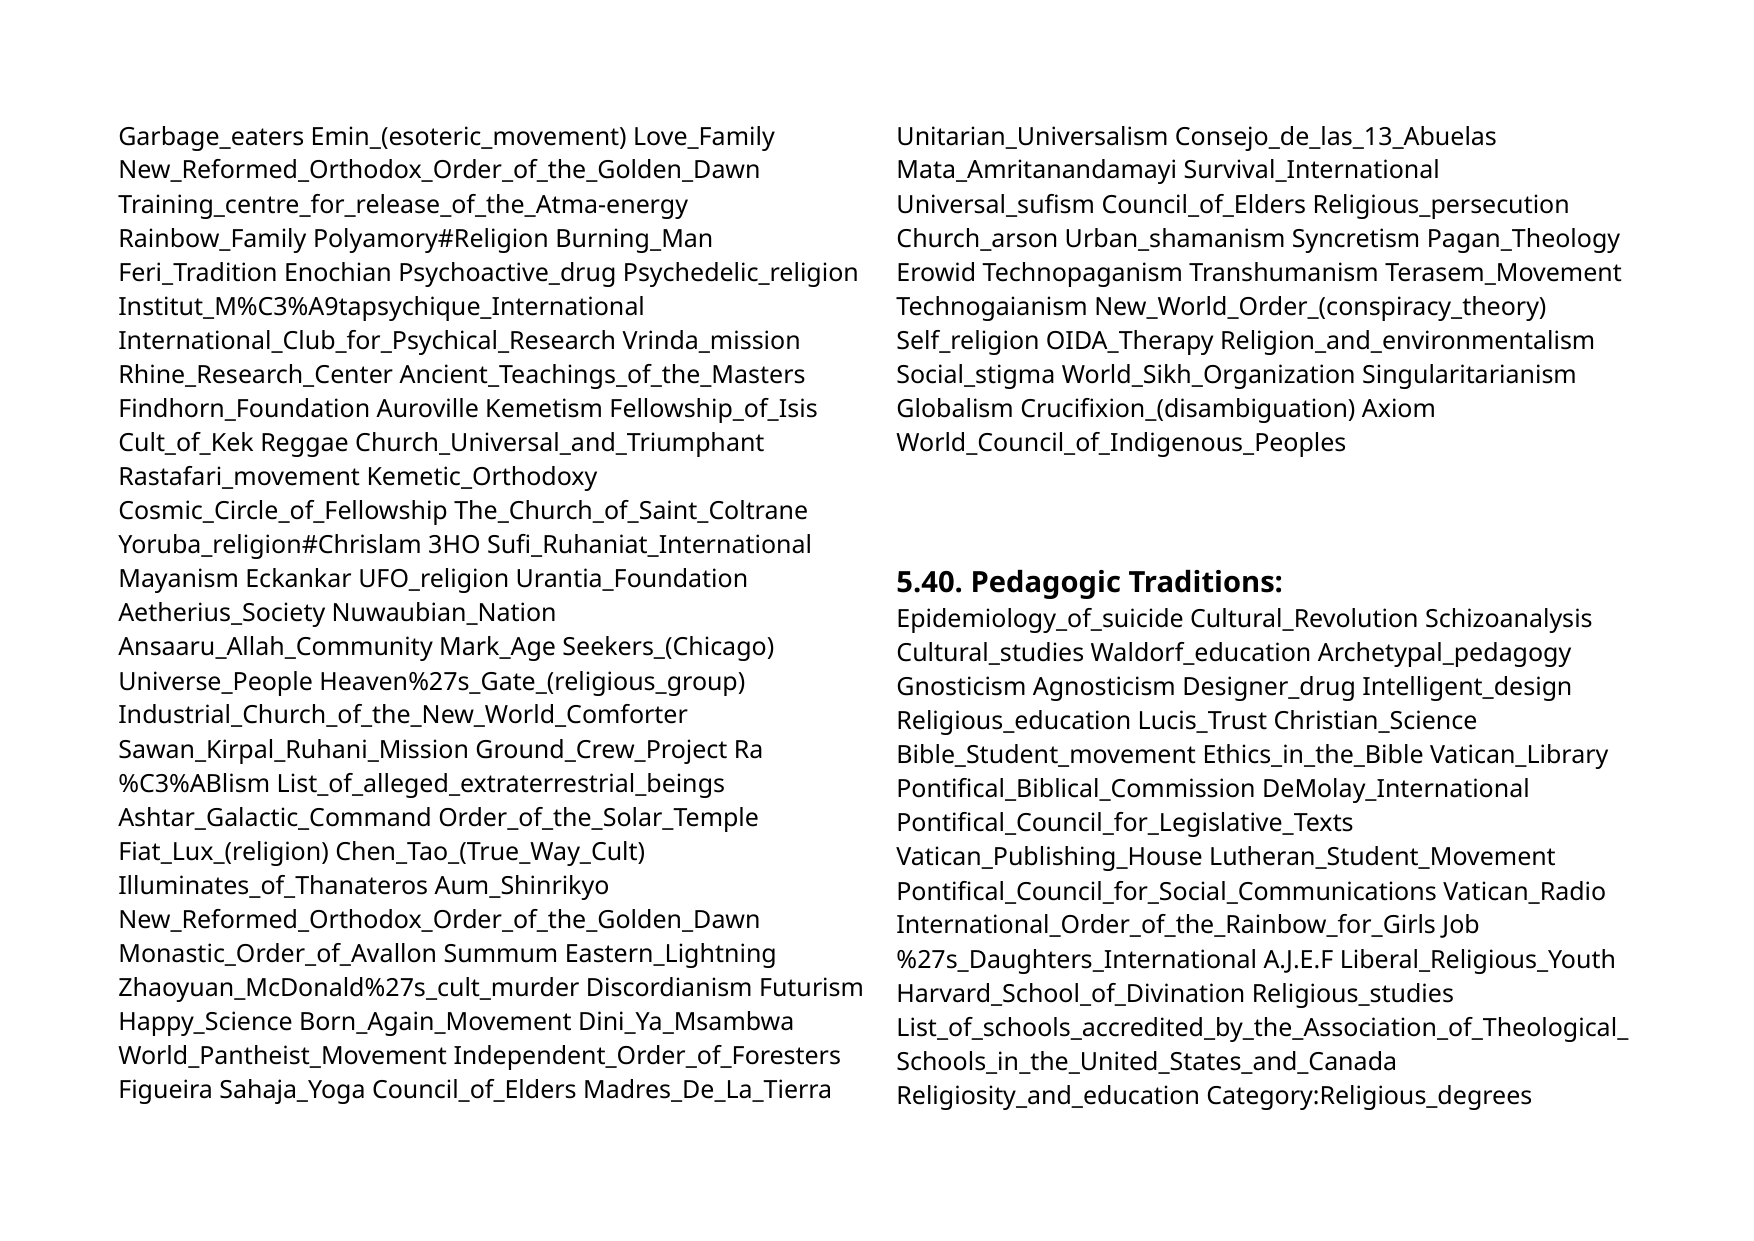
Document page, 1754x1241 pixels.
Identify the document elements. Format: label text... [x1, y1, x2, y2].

text Unitarian_Universalism Consejo_de_las_13_Abuelas Mata_Amritanandamayi Survival_International Universal_sufism Council_of_Elders Religious_persecution Church_arson Urban_shamanism Syncretism Pagan_Theology Erowid Technopaganism Transhumanism Terasem_Movement Technogaianism New_World_Order_(conspiracy_theory) Self_religion OIDA_Therapy Religion_and_environmentalism Social_stigma World_Sikh_Organization Singularitarianism Globalism Crucifixion_(disambiguation) Axiom World_Council_of_Indigenous_Peoples [896, 118, 1636, 459]
text 5.40. Pedagogic Traditions: [896, 561, 1636, 601]
text Epidemiology_of_suicide Cultural_Revolution Schizoanalysis Cultural_studies Waldorf_education Archetypal_pedagogy Gnosticism Agnosticism Designer_drug Intelligent_design Religious_education Lucis_Trust Christian_Science Bible_Student_movement Ethics_in_the_Bible Vatican_Library Pontifical_Biblical_Commission DeMolay_International Pontifical_Council_for_Legislative_Texts Vatican_Publishing_House Lutheran_Student_Movement Pontifical_Council_for_Social_Communications Vatican_Radio International_Order_of_the_Rainbow_for_Girls Job%27s_Daughters_International A.J.E.F Liberal_Religious_Youth Harvard_School_of_Divination Religious_studies List_of_schools_accredited_by_the_Association_of_Theological_Schools_in_the_United_States_and_Canada Religiosity_and_education Category:Religious_degrees [896, 601, 1636, 1112]
text Garbage_eaters Emin_(esoteric_movement) Love_Family New_Reformed_Orthodox_Order_of_the_Golden_Dawn Training_centre_for_release_of_the_Atma-energy Rainbow_Family Polyamory#Religion Burning_Man Feri_Tradition Enochian Psychoactive_drug Psychedelic_religion Institut_M%C3%A9tapsychique_International International_Club_for_Psychical_Research Vrinda_mission Rhine_Research_Center Ancient_Teachings_of_the_Masters Findhorn_Foundation Auroville Kemetism Fellowship_of_Isis Cult_of_Kek Reggae Church_Universal_and_Triumphant Rastafari_movement Kemetic_Orthodoxy Cosmic_Circle_of_Fellowship The_Church_of_Saint_Coltrane Yoruba_religion#Chrislam 3HO Sufi_Ruhaniat_International Mayanism Eckankar UFO_religion Urantia_Foundation Aetherius_Society Nuwaubian_Nation Ansaaru_Allah_Community Mark_Age Seekers_(Chicago) Universe_People Heaven%27s_Gate_(religious_group) Industrial_Church_of_the_New_World_Comforter Sawan_Kirpal_Ruhani_Mission Ground_Crew_Project Ra%C3%ABlism List_of_alleged_extraterrestrial_beings Ashtar_Galactic_Command Order_of_the_Solar_Temple Fiat_Lux_(religion) Chen_Tao_(True_Way_Cult) Illuminates_of_Thanateros Aum_Shinrikyo New_Reformed_Orthodox_Order_of_the_Golden_Dawn Monastic_Order_of_Avallon Summum Eastern_Lightning Zhaoyuan_McDonald%27s_cult_murder Discordianism Futurism Happy_Science Born_Again_Movement Dini_Ya_Msambwa World_Pantheist_Movement Independent_Order_of_Foresters Figueira Sahaja_Yoga Council_of_Elders Madres_De_La_Tierra [118, 118, 868, 1106]
